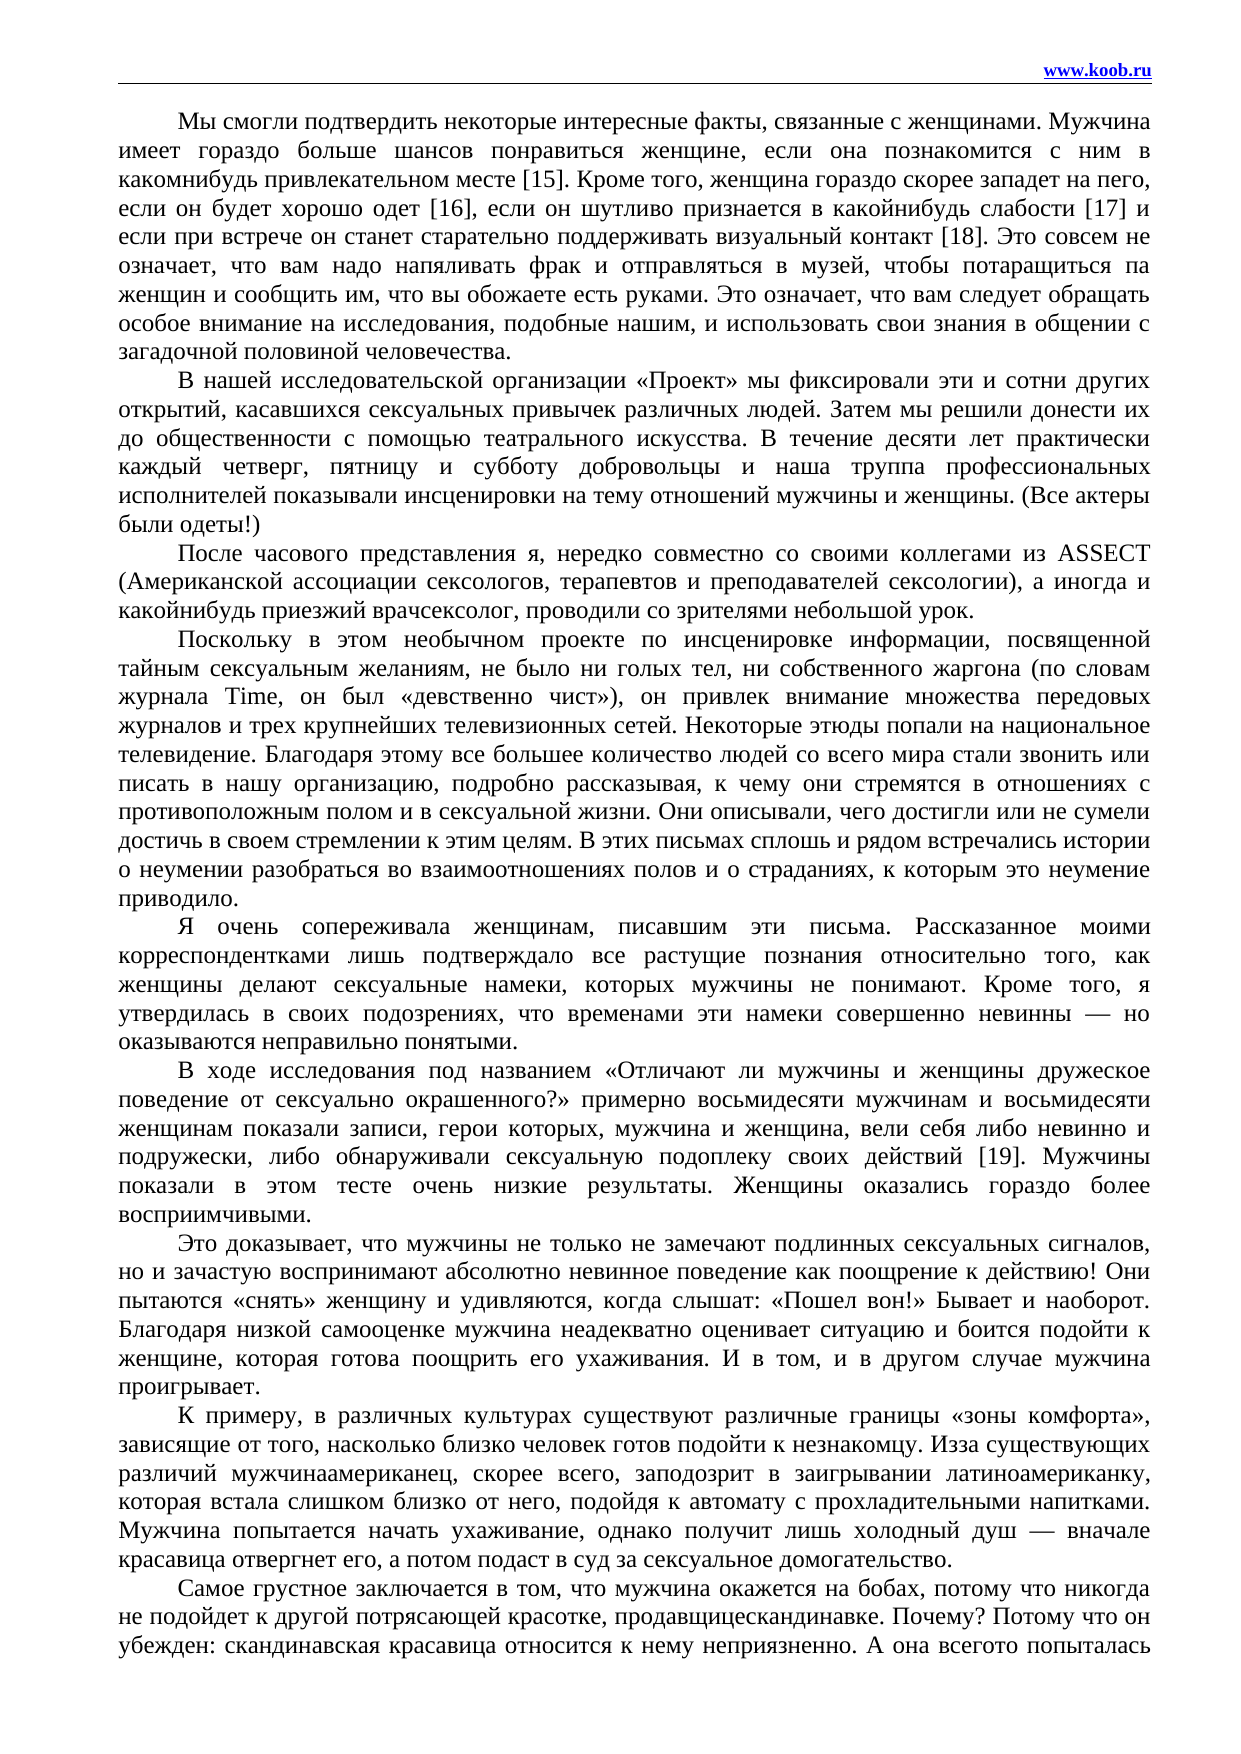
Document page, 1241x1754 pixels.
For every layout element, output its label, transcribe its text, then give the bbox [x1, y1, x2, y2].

text В ходе исследования под названием «Отличают ли мужчины и женщины дружеское поведение от сексуально окрашенного?» примерно восьмидесяти мужчинам и восьмидесяти женщинам показали записи, герои которых, мужчина и женщина, вели себя либо невинно и подружески, либо обнаруживали сексуальную подоплеку своих действий [19]. Мужчины показали в этом тесте очень низкие результаты. Женщины оказались гораздо более восприимчивыми. [118, 1055, 1152, 1228]
text Мы смогли подтвердить некоторые интересные факты, связанные с женщинами. Мужчина имеет гораздо больше шансов понравиться женщине, если она познакомится с ним в какомнибудь привлекательном месте [15]. Кроме того, женщина гораздо скорее западет на пего, если он будет хорошо одет [16], если он шутливо признается в какойнибудь слабости [17] и если при встрече он станет старательно поддерживать визуальный контакт [18]. Это совсем не означает, что вам надо напяливать фрак и отправляться в музей, чтобы потаращиться па женщин и сообщить им, что вы обожаете есть руками. Это означает, что вам следует обращать особое внимание на исследования, подобные нашим, и использовать свои знания в общении с загадочной половиной человечества. [118, 106, 1152, 365]
text В нашей исследовательской организации «Проект» мы фиксировали эти и сотни других открытий, касавшихся сексуальных привычек различных людей. Затем мы решили донести их до общественности с помощью театрального искусства. В течение десяти лет практически каждый четверг, пятницу и субботу добровольцы и наша труппа профессиональных исполнителей показывали инсценировки на тему отношений мужчины и женщины. (Все актеры были одеты!) [118, 365, 1152, 538]
text Самое грустное заключается в том, что мужчина окажется на бобах, потому что никогда не подойдет к другой потрясающей красотке, продавщицескандинавке. Почему? Потому что он убежден: скандинавская красавица относится к нему неприязненно. А она всегото попыталась [118, 1573, 1152, 1659]
text Поскольку в этом необычном проекте по инсценировке информации, посвященной тайным сексуальным желаниям, не было ни голых тел, ни собственного жаргона (по словам журнала Time, он был «девственно чист»), он привлек внимание множества передовых журналов и трех крупнейших телевизионных сетей. Некоторые этюды попали на национальное телевидение. Благодаря этому все большее количество людей со всего мира стали звонить или писать в нашу организацию, подробно рассказывая, к чему они стремятся в отношениях с противоположным полом и в сексуальной жизни. Они описывали, чего достигли или не сумели достичь в своем стремлении к этим целям. В этих письмах сплошь и рядом встречались истории о неумении разобраться во взаимоотношениях полов и о страданиях, к которым это неумение приводило. [118, 624, 1152, 911]
text Это доказывает, что мужчины не только не замечают подлинных сексуальных сигналов, но и зачастую воспринимают абсолютно невинное поведение как поощрение к действию! Они пытаются «снять» женщину и удивляются, когда слышат: «Пошел вон!» Бывает и наоборот. Благодаря низкой самооценке мужчина неадекватно оценивает ситуацию и боится подойти к женщине, которая готова поощрить его ухаживания. И в том, и в другом случае мужчина проигрывает. [118, 1228, 1152, 1400]
text После часового представления я, нередко совместно со своими коллегами из ASSECT (Американской ассоциации сексологов, терапевтов и преподавателей сексологии), а иногда и какойнибудь приезжий врачсексолог, проводили со зрителями небольшой урок. [118, 538, 1152, 624]
text Я очень сопереживала женщинам, писавшим эти письма. Рассказанное моими корреспондентками лишь подтверждало все растущие познания относительно того, как женщины делают сексуальные намеки, которых мужчины не понимают. Кроме того, я утвердилась в своих подозрениях, что временами эти намеки совершенно невинны — но оказываются неправильно понятыми. [118, 911, 1152, 1055]
text К примеру, в различных культурах существуют различные границы «зоны комфорта», зависящие от того, насколько близко человек готов подойти к незнакомцу. Изза существующих различий мужчинаамериканец, скорее всего, заподозрит в заигрывании латиноамериканку, которая встала слишком близко от него, подойдя к автомату с прохладительными напитками. Мужчина попытается начать ухаживание, однако получит лишь холодный душ — вначале красавица отвергнет его, а потом подаст в суд за сексуальное домогательство. [118, 1400, 1152, 1573]
